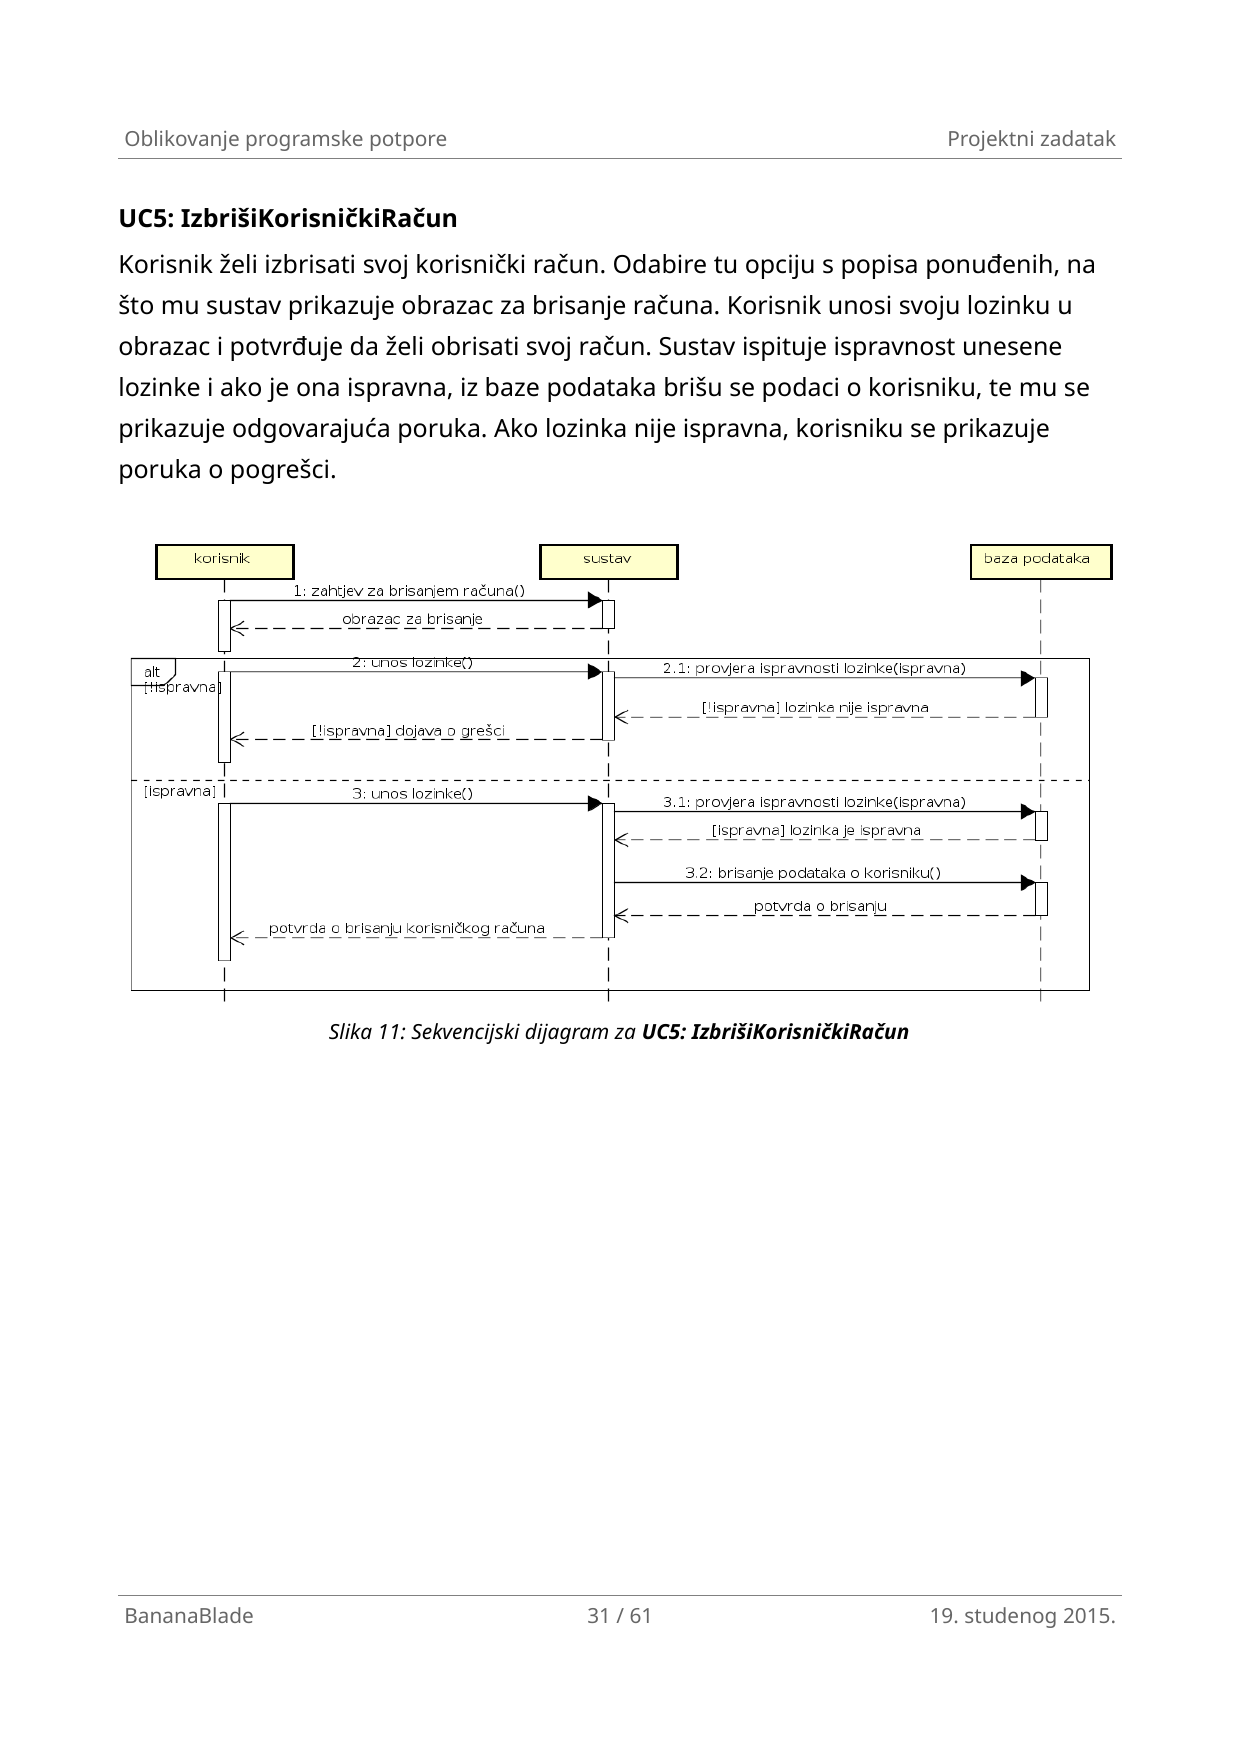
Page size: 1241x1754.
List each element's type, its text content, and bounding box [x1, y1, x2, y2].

text Korisnik želi izbrisati svoj korisnički račun. Odabire tu opciju s popisa ponuđenih, na što mu sustav prikazuje obrazac za brisanje računa. Korisnik unosi svoju lozinku u obrazac i potvrđuje da želi obrisati svoj račun. Sustav ispituje ispravnost unesene lozinke i ako je ona ispravna, iz baze podataka brišu se podaci o korisniku, te mu se prikazuje odgovarajuća poruka. Ako lozinka nije ispravna, korisniku se prikazuje poruka o pogrešci. [118, 247, 1122, 485]
text Slika 11: Sekvencijski dijagram za UC5: IzbrišiKorisničkiRačun [118, 1018, 1122, 1046]
picture [118, 534, 1123, 1018]
subtitle UC5: IzbrišiKorisničkiRačun [118, 201, 1122, 234]
